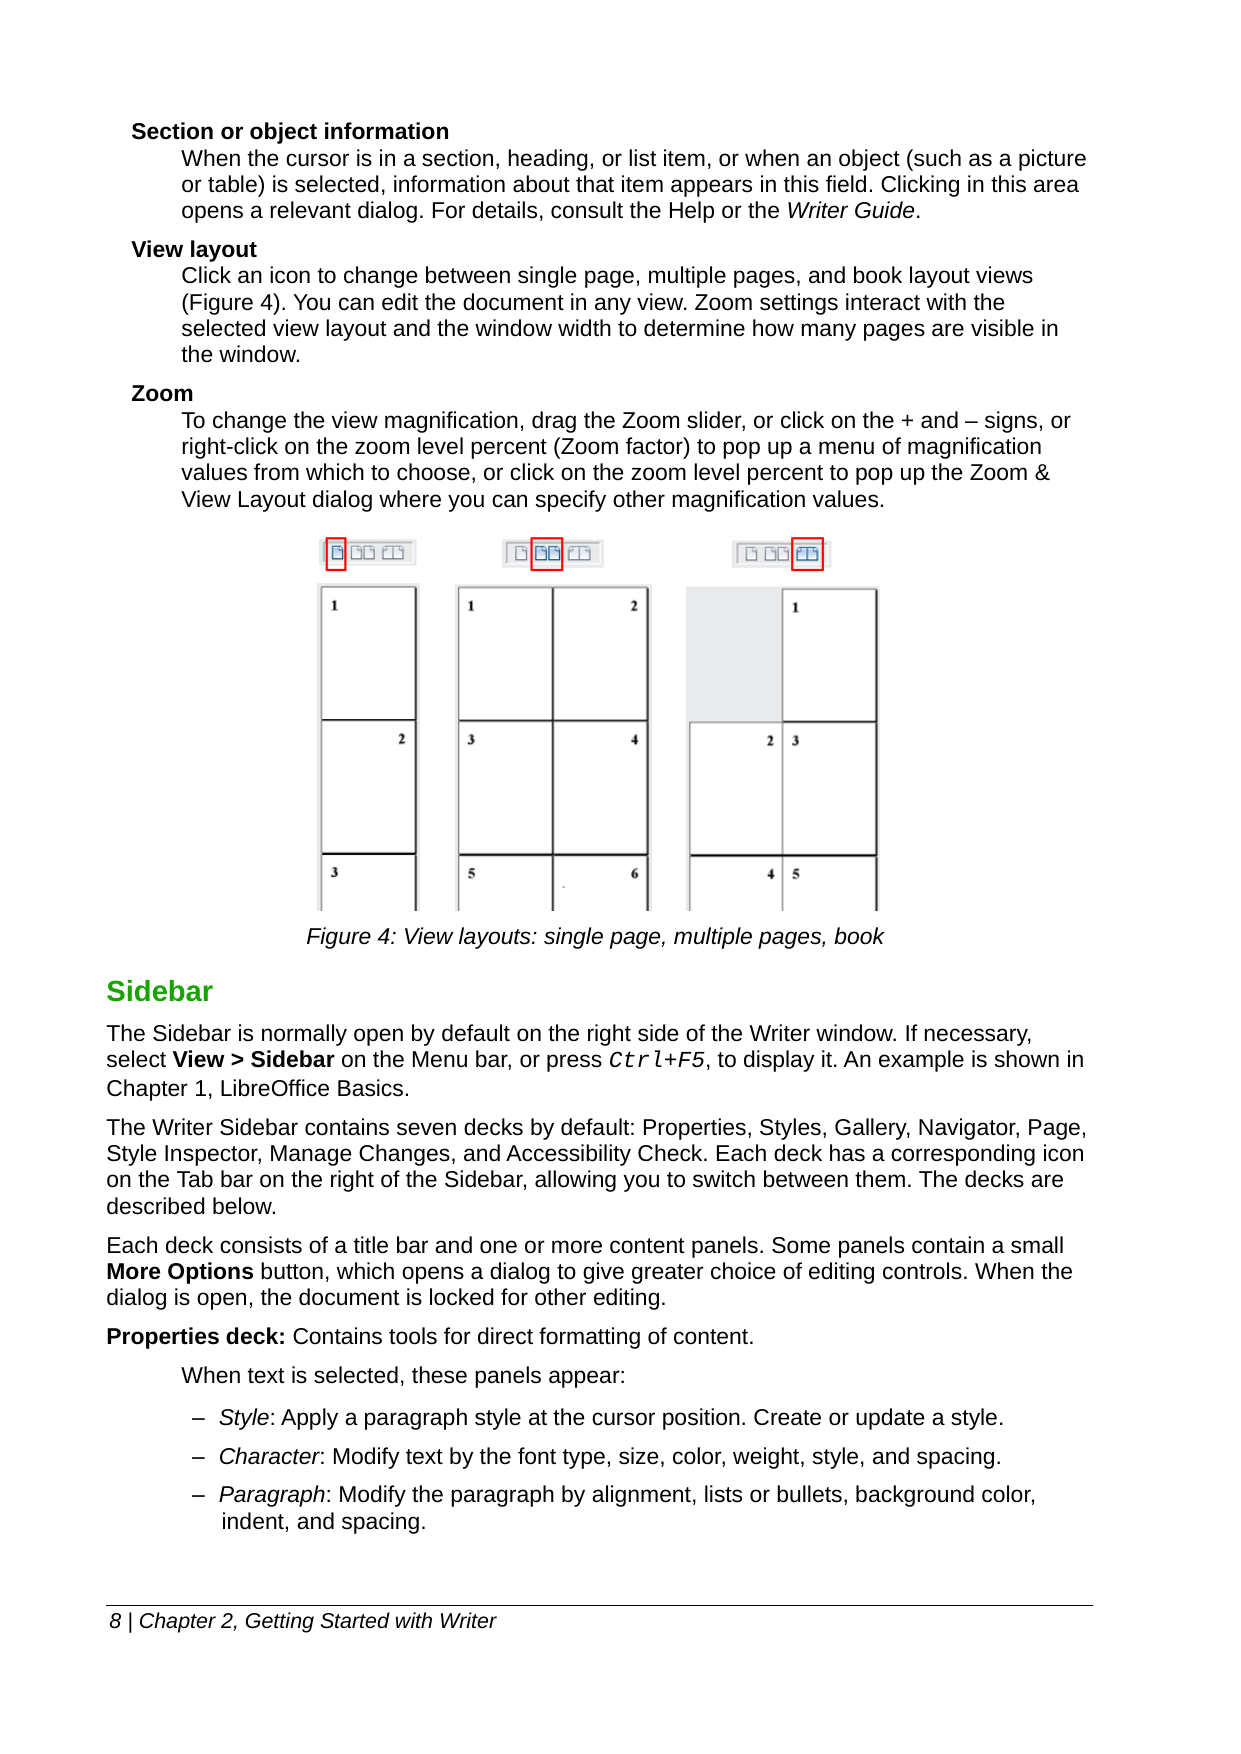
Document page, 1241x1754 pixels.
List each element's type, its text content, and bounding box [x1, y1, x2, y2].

text View layout [131, 236, 1093, 262]
text Section or object information [131, 118, 1093, 144]
list Paragraph: Modify the paragraph by alignment, lists or bullets, background color, indent, and spacing. [189, 1478, 1093, 1537]
list Character: Modify text by the font type, size, color, weight, style, and spacing. [189, 1440, 1093, 1469]
text Zoom [131, 380, 1093, 407]
text The Sidebar is normally open by default on the right side of the Writer window. If necessary, select View > Sidebar on the Menu bar, or press Ctrl+F5, to display it. An example is shown in Chapter 1, LibreOffice Basics. [106, 1020, 1093, 1101]
text The Writer Sidebar contains seven decks by default: Properties, Styles, Gallery, Navigator, Page, Style Inspector, Manage Changes, and Accessibility Check. Each deck has a corresponding icon on the Tab bar on the right of the Sidebar, allowing you to switch between them. The decks are described below. [106, 1114, 1093, 1219]
text Each deck consists of a title bar and one or more content panels. Some panels contain a small More Options button, which opens a dialog to give greater choice of editing controls. When the dialog is open, the document is locked for other editing. [106, 1232, 1093, 1311]
picture [306, 524, 893, 911]
text When the cursor is in a section, heading, or list item, or when an object (such as a picture or table) is selected, information about that item appears in this field. Clicking in this area opens a relevant dialog. For details, consult the Help or the Writer Guide. [181, 144, 1093, 223]
text When text is selected, these panels appear: [181, 1362, 1093, 1388]
text Click an icon to change between single page, multiple pages, and book layout views (Figure 4). You can edit the document in any view. Zoom settings interact with the selected view layout and the window width to determine how many pages are visible in the window. [181, 262, 1093, 368]
text Figure 4: View layouts: single page, multiple pages, book [306, 923, 893, 949]
subtitle Sidebar [106, 974, 1093, 1008]
list Style: Apply a paragraph style at the cursor position. Create or update a style. [189, 1401, 1093, 1430]
text Properties deck: Contains tools for direct formatting of content. [106, 1323, 1093, 1349]
text To change the view magnification, drag the Zoom slider, or click on the + and – signs, or right-click on the zoom level percent (Zoom factor) to pop up a menu of magnification values from which to choose, or click on the zoom level percent to pop up the Zoom & View Layout dialog where you can specify other magnification values. [181, 407, 1093, 512]
